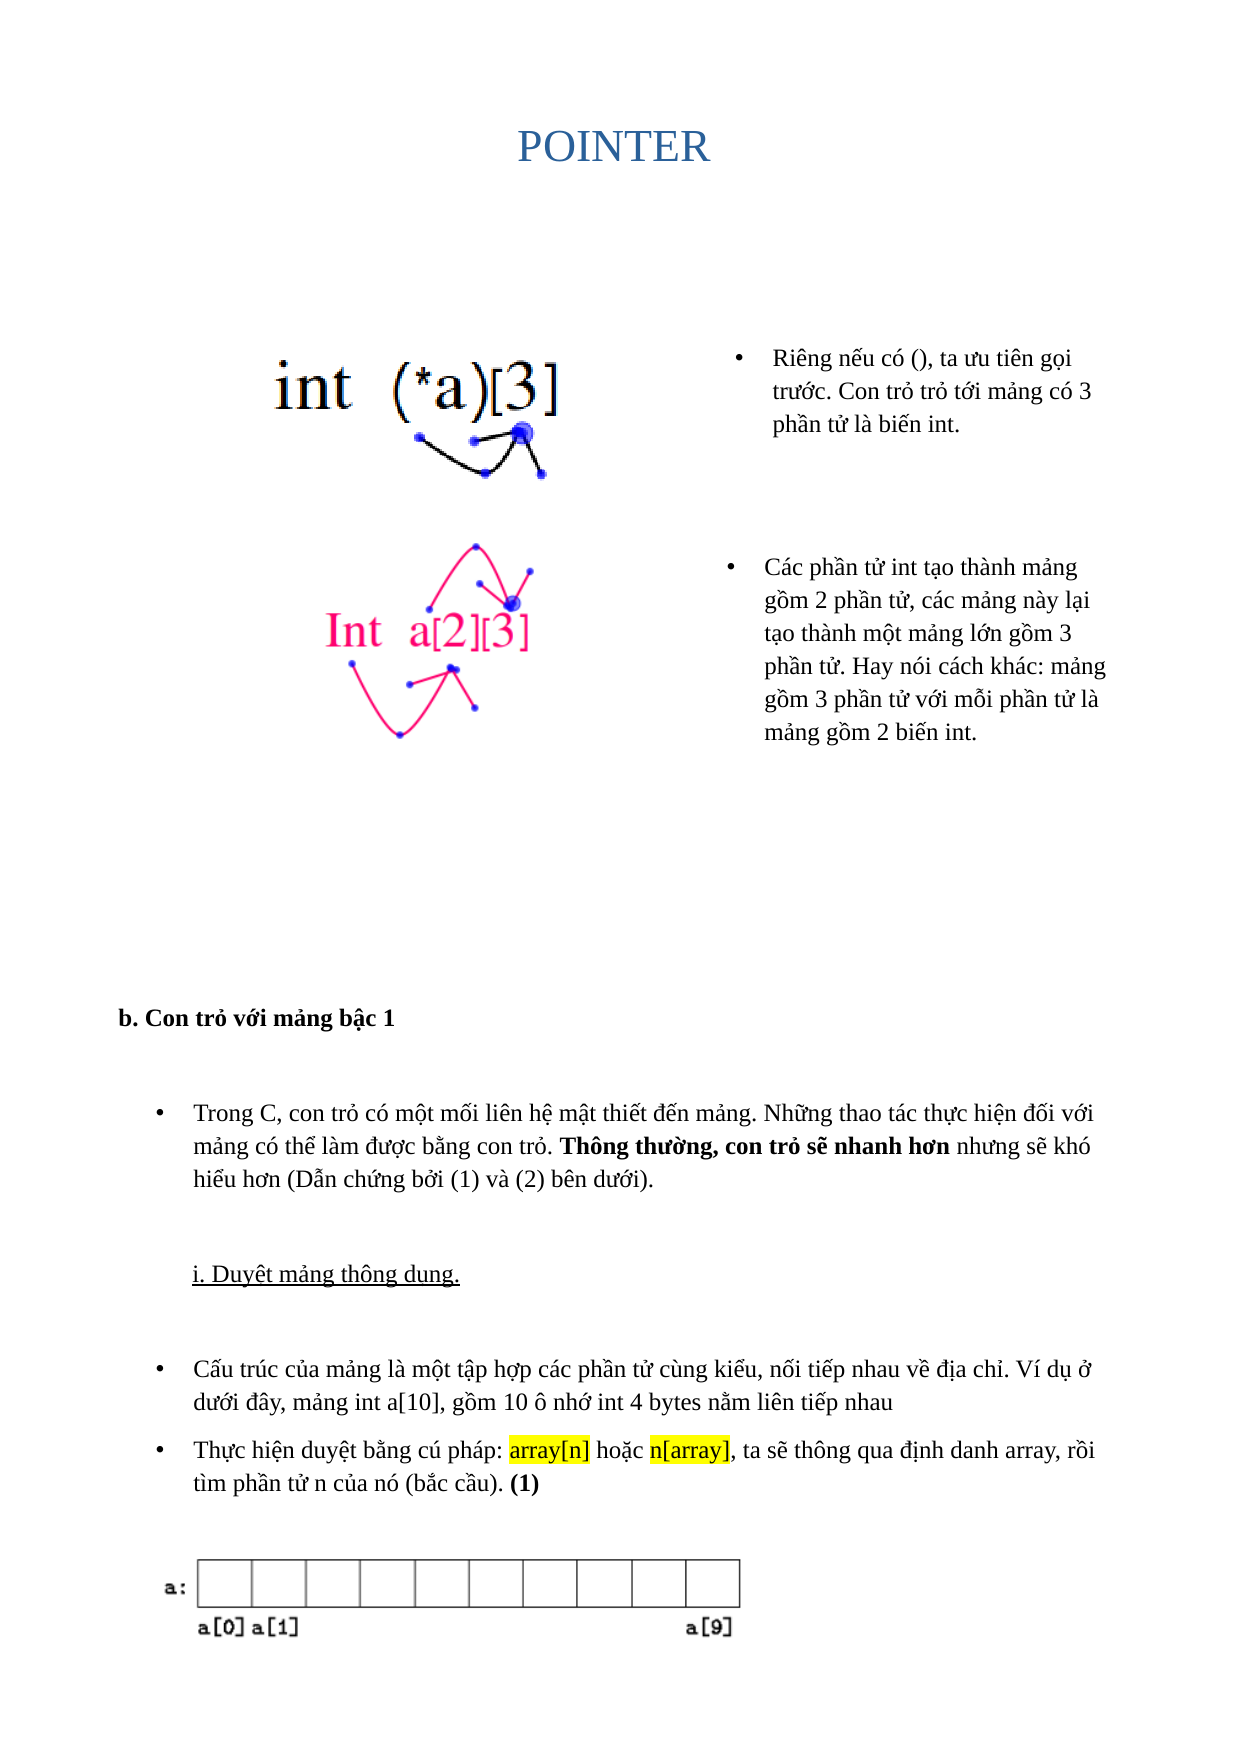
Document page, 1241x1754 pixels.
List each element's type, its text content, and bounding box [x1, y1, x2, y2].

list Riêng nếu có (), ta ưu tiên gọi trước. Con trỏ trỏ tới mảng có 3 phần tử là biến int. [585, 343, 1122, 438]
picture [225, 324, 585, 513]
list Trong C, con trỏ có một mối liên hệ mật thiết đến mảng. Những thao tác thực hiện đối với mảng có thể làm được bằng con trỏ. Thông thường, con trỏ sẽ nhanh hơn nhưng sẽ khó hiểu hơn (Dẫn chứng bởi (1) và (2) bên dưới). [156, 1098, 1122, 1193]
picture [146, 1536, 762, 1673]
list Các phần tử int tạo thành mảng gồm 2 phần tử, các mảng này lại tạo thành một mảng lớn gồm 3 phần tử. Hay nói cách khác: mảng gồm 3 phần tử với mỗi phần tử là mảng gồm 2 biến int. [306, 552, 1122, 746]
picture [292, 531, 539, 745]
list Thực hiện duyệt bằng cú pháp: array[n] hoặc n[array], ta sẽ thông qua định danh array, rồi tìm phần tử n của nó (bắc cầu). (1) [156, 1435, 1122, 1497]
text b. Con trỏ với mảng bậc 1 [118, 1003, 1122, 1031]
text i. Duyệt mảng thông dụng. [118, 1259, 1122, 1288]
list Cấu trúc của mảng là một tập hợp các phần tử cùng kiểu, nối tiếp nhau về địa chỉ. Ví dụ ở dưới đây, mảng int a[10], gồm 10 ô nhớ int 4 bytes nằm liên tiếp nhau [156, 1354, 1122, 1416]
